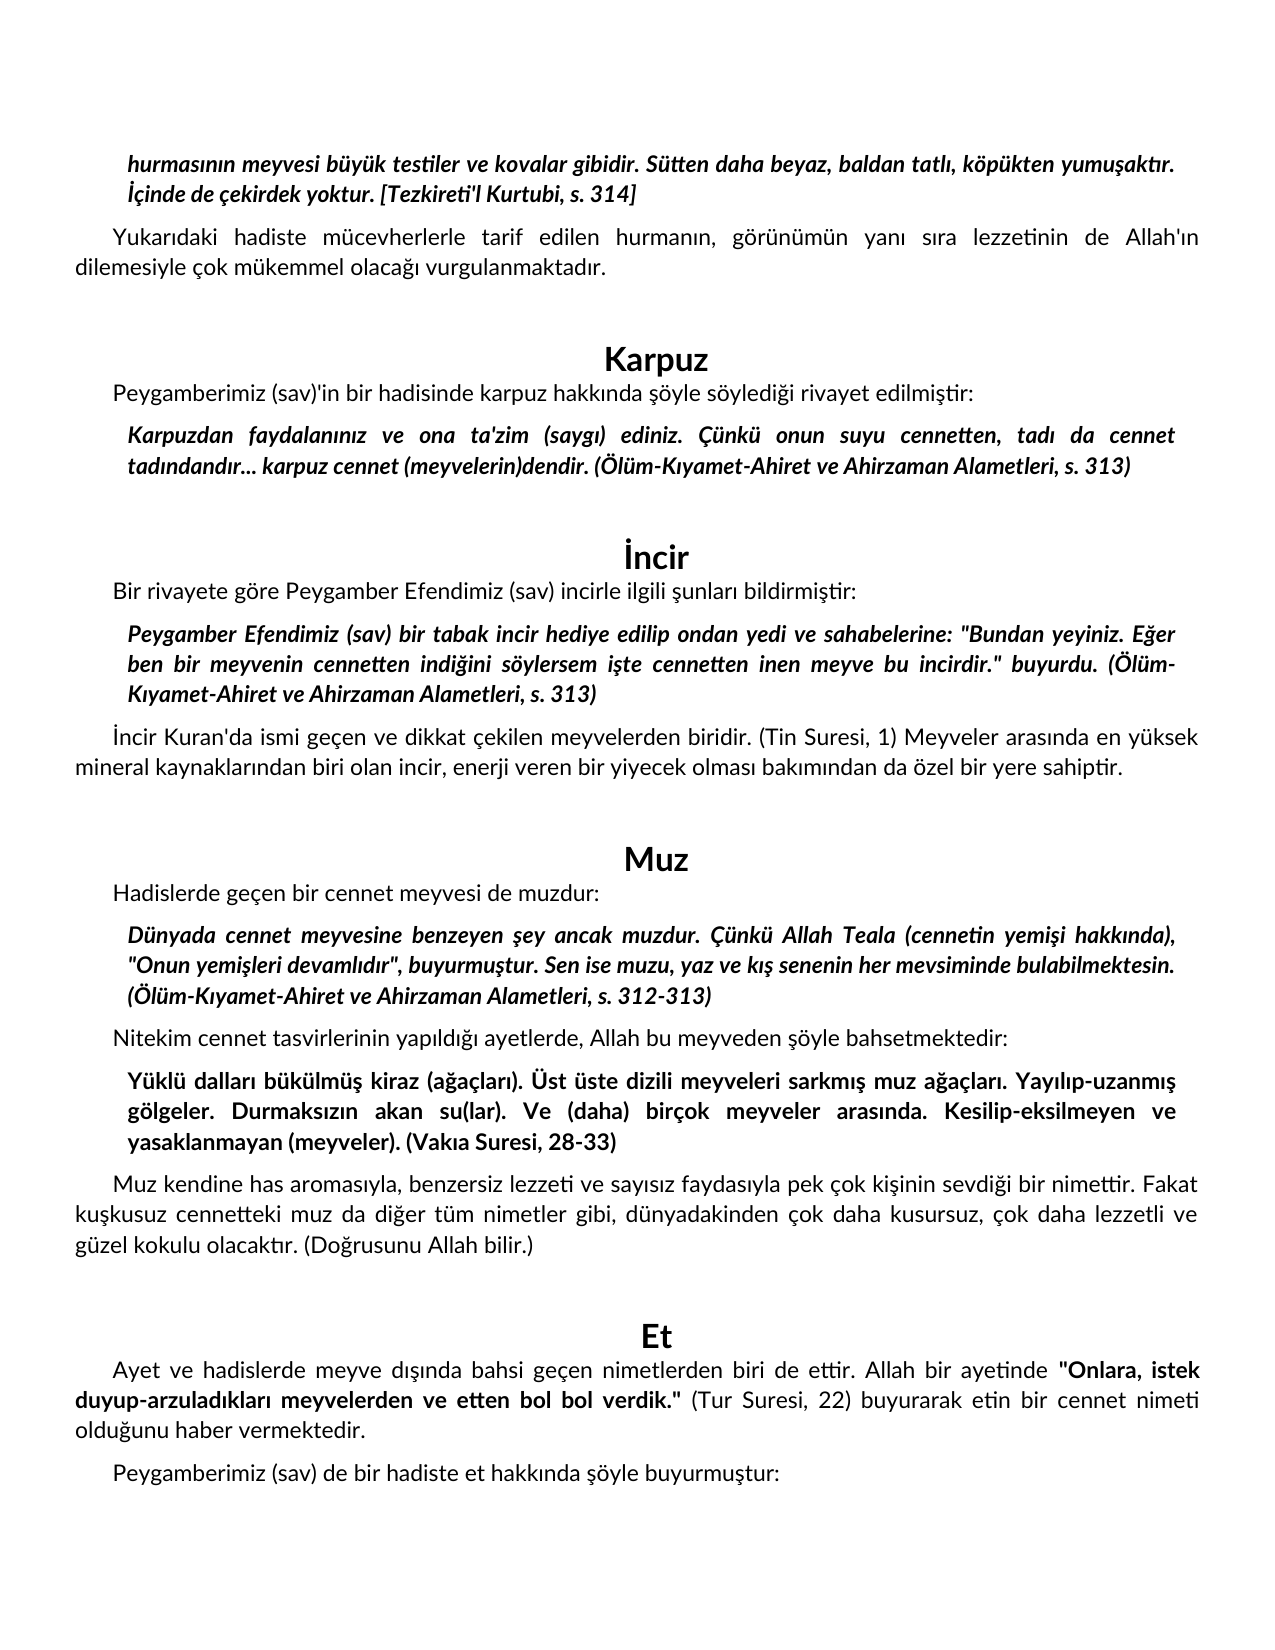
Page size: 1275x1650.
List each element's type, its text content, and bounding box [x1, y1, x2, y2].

subtitle Muz [112, 838, 1200, 878]
text Hadislerde geçen bir cennet meyvesi de muzdur: [75, 878, 1200, 906]
text Yukarıdaki hadiste mücevherlerle tarif edilen hurmanın, görünümün yanı sıra lezzetinin de Allah'ın dilemesiyle çok mükemmel olacağı vurgulanmaktadır. [75, 223, 1200, 281]
text Peygamberimiz (sav) de bir hadiste et hakkında şöyle buyurmuştur: [75, 1459, 1200, 1486]
text Ayet ve hadislerde meyve dışında bahsi geçen nimetlerden biri de ettir. Allah bir ayetinde "Onlara, istek duyup-arzuladıkları meyvelerden ve etten bol bol verdik." (Tur Suresi, 22) buyurarak etin bir cennet nimeti olduğunu haber vermektedir. [75, 1356, 1200, 1444]
text Bir rivayete göre Peygamber Efendimiz (sav) incirle ilgili şunları bildirmiştir: [75, 577, 1200, 604]
text Peygamber Efendimiz (sav) bir tabak incir hediye edilip ondan yedi ve sahabelerine: "Bundan yeyiniz. Eğer ben bir meyvenin cennetten indiğini söylersem işte cennetten inen meyve bu incirdir." buyurdu. (Ölüm-Kıyamet-Ahiret ve Ahirzaman Alametleri, s. 313) [127, 619, 1177, 707]
text Muz kendine has aromasıyla, benzersiz lezzeti ve sayısız faydasıyla pek çok kişinin sevdiği bir nimettir. Fakat kuşkusuz cennetteki muz da diğer tüm nimetler gibi, dünyadakinden çok daha kusursuz, çok daha lezzetli ve güzel kokulu olacaktır. (Doğrusunu Allah bilir.) [75, 1170, 1200, 1258]
subtitle İncir [112, 537, 1200, 577]
subtitle Et [112, 1316, 1200, 1356]
text Yüklü dalları bükülmüş kiraz (ağaçları). Üst üste dizili meyveleri sarkmış muz ağaçları. Yayılıp-uzanmış gölgeler. Durmaksızın akan su(lar). Ve (daha) birçok meyveler arasında. Kesilip-eksilmeyen ve yasaklanmayan (meyveler). (Vakıa Suresi, 28-33) [127, 1067, 1177, 1155]
text hurmasının meyvesi büyük testiler ve kovalar gibidir. Sütten daha beyaz, baldan tatlı, köpükten yumuşaktır. İçinde de çekirdek yoktur. [Tezkireti'l Kurtubi, s. 314] [127, 150, 1177, 208]
text Peygamberimiz (sav)'in bir hadisinde karpuz hakkında şöyle söylediği rivayet edilmiştir: [75, 378, 1200, 406]
text Dünyada cennet meyvesine benzeyen şey ancak muzdur. Çünkü Allah Teala (cennetin yemişi hakkında), "Onun yemişleri devamlıdır", buyurmuştur. Sen ise muzu, yaz ve kış senenin her mevsiminde bulabilmektesin. (Ölüm-Kıyamet-Ahiret ve Ahirzaman Alametleri, s. 312-313) [127, 921, 1177, 1009]
text İncir Kuran'da ismi geçen ve dikkat çekilen meyvelerden biridir. (Tin Suresi, 1) Meyveler arasında en yüksek mineral kaynaklarından biri olan incir, enerji veren bir yiyecek olması bakımından da özel bir yere sahiptir. [75, 723, 1200, 780]
subtitle Karpuz [112, 338, 1200, 378]
text Nitekim cennet tasvirlerinin yapıldığı ayetlerde, Allah bu meyveden şöyle bahsetmektedir: [75, 1024, 1200, 1052]
text Karpuzdan faydalanınız ve ona ta'zim (saygı) ediniz. Çünkü onun suyu cennetten, tadı da cennet tadındandır... karpuz cennet (meyvelerin)dendir. (Ölüm-Kıyamet-Ahiret ve Ahirzaman Alametleri, s. 313) [127, 421, 1177, 479]
